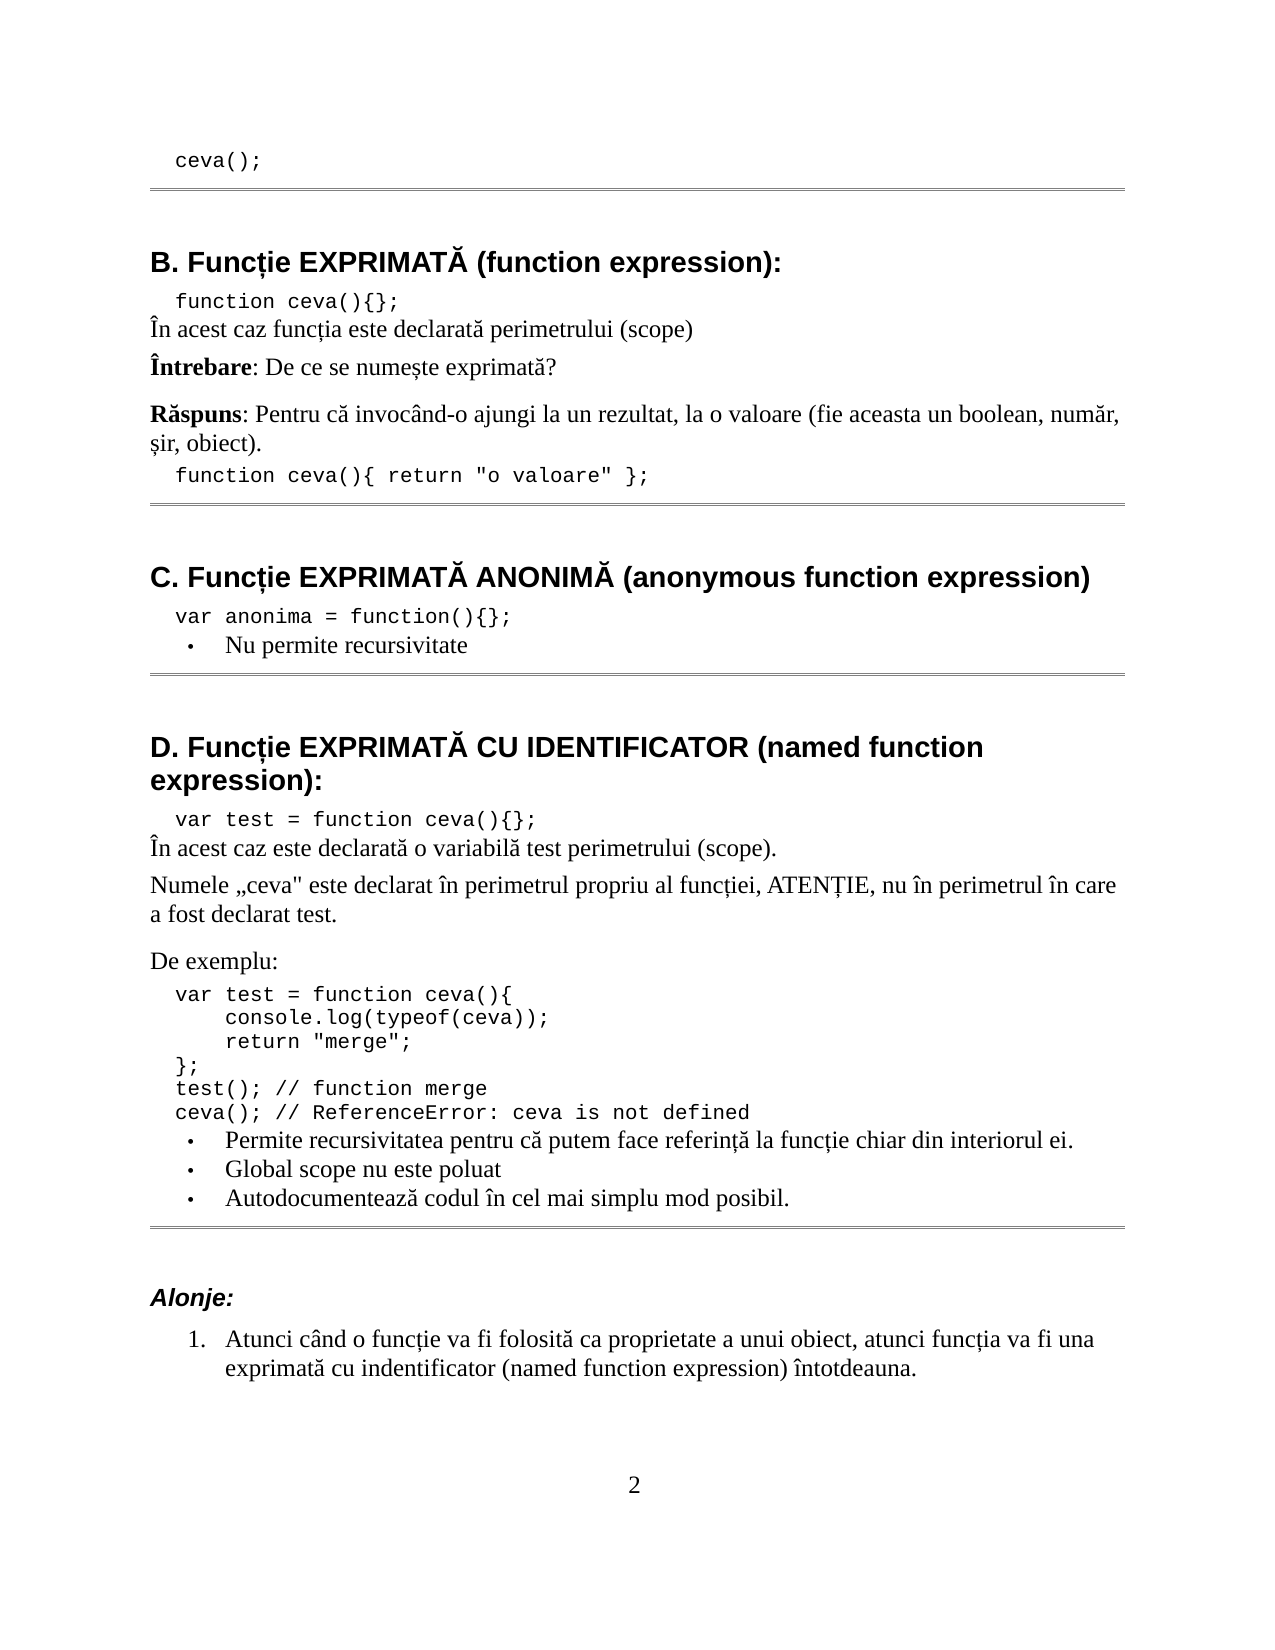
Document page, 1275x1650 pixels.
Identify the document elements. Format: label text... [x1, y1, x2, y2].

list Global scope nu este poluat [187, 1154, 1125, 1183]
text test(); // function merge [150, 1078, 1125, 1102]
text var anonima = function(){}; [150, 606, 1125, 630]
text var test = function ceva(){ [150, 984, 1125, 1007]
subtitle C. Funcție EXPRIMATĂ ANONIMĂ (anonymous function expression) [150, 560, 1125, 594]
text var test = function ceva(){}; [150, 809, 1125, 833]
subtitle D. Funcție EXPRIMATĂ CU IDENTIFICATOR (named function expression): [150, 730, 1125, 797]
subtitle B. Funcție EXPRIMATĂ (function expression): [150, 245, 1125, 278]
text Răspuns: Pentru că invocând-o ajungi la un rezultat, la o valoare (fie aceasta un boolean, număr, șir, obiect). [150, 399, 1125, 456]
text În acest caz funcția este declarată perimetrului (scope) [150, 314, 1125, 343]
list Autodocumentează codul în cel mai simplu mod posibil. [187, 1183, 1125, 1212]
list Nu permite recursivitate [187, 630, 1125, 658]
text ceva(); [150, 150, 1125, 174]
list Permite recursivitatea pentru că putem face referință la funcție chiar din interiorul ei. [187, 1126, 1125, 1154]
text Întrebare: De ce se numește exprimată? [150, 352, 1125, 381]
text return "merge"; [150, 1031, 1125, 1055]
text }; [150, 1055, 1125, 1078]
text ceva(); // ReferenceError: ceva is not defined [150, 1102, 1125, 1126]
text Numele „ceva" este declarat în perimetrul propriu al funcției, ATENȚIE, nu în perimetrul în care a fost declarat test. [150, 871, 1125, 928]
text console.log(typeof(ceva)); [150, 1007, 1125, 1031]
text În acest caz este declarată o variabilă test perimetrului (scope). [150, 833, 1125, 862]
subtitle Alonje: [150, 1283, 1125, 1312]
text function ceva(){ return "o valoare" }; [150, 465, 1125, 489]
list Atunci când o funcție va fi folosită ca proprietate a unui obiect, atunci funcția va fi una exprimată cu indentificator (named function expression) întotdeauna. [187, 1324, 1125, 1382]
text function ceva(){}; [150, 291, 1125, 314]
text De exemplu: [150, 946, 1125, 975]
